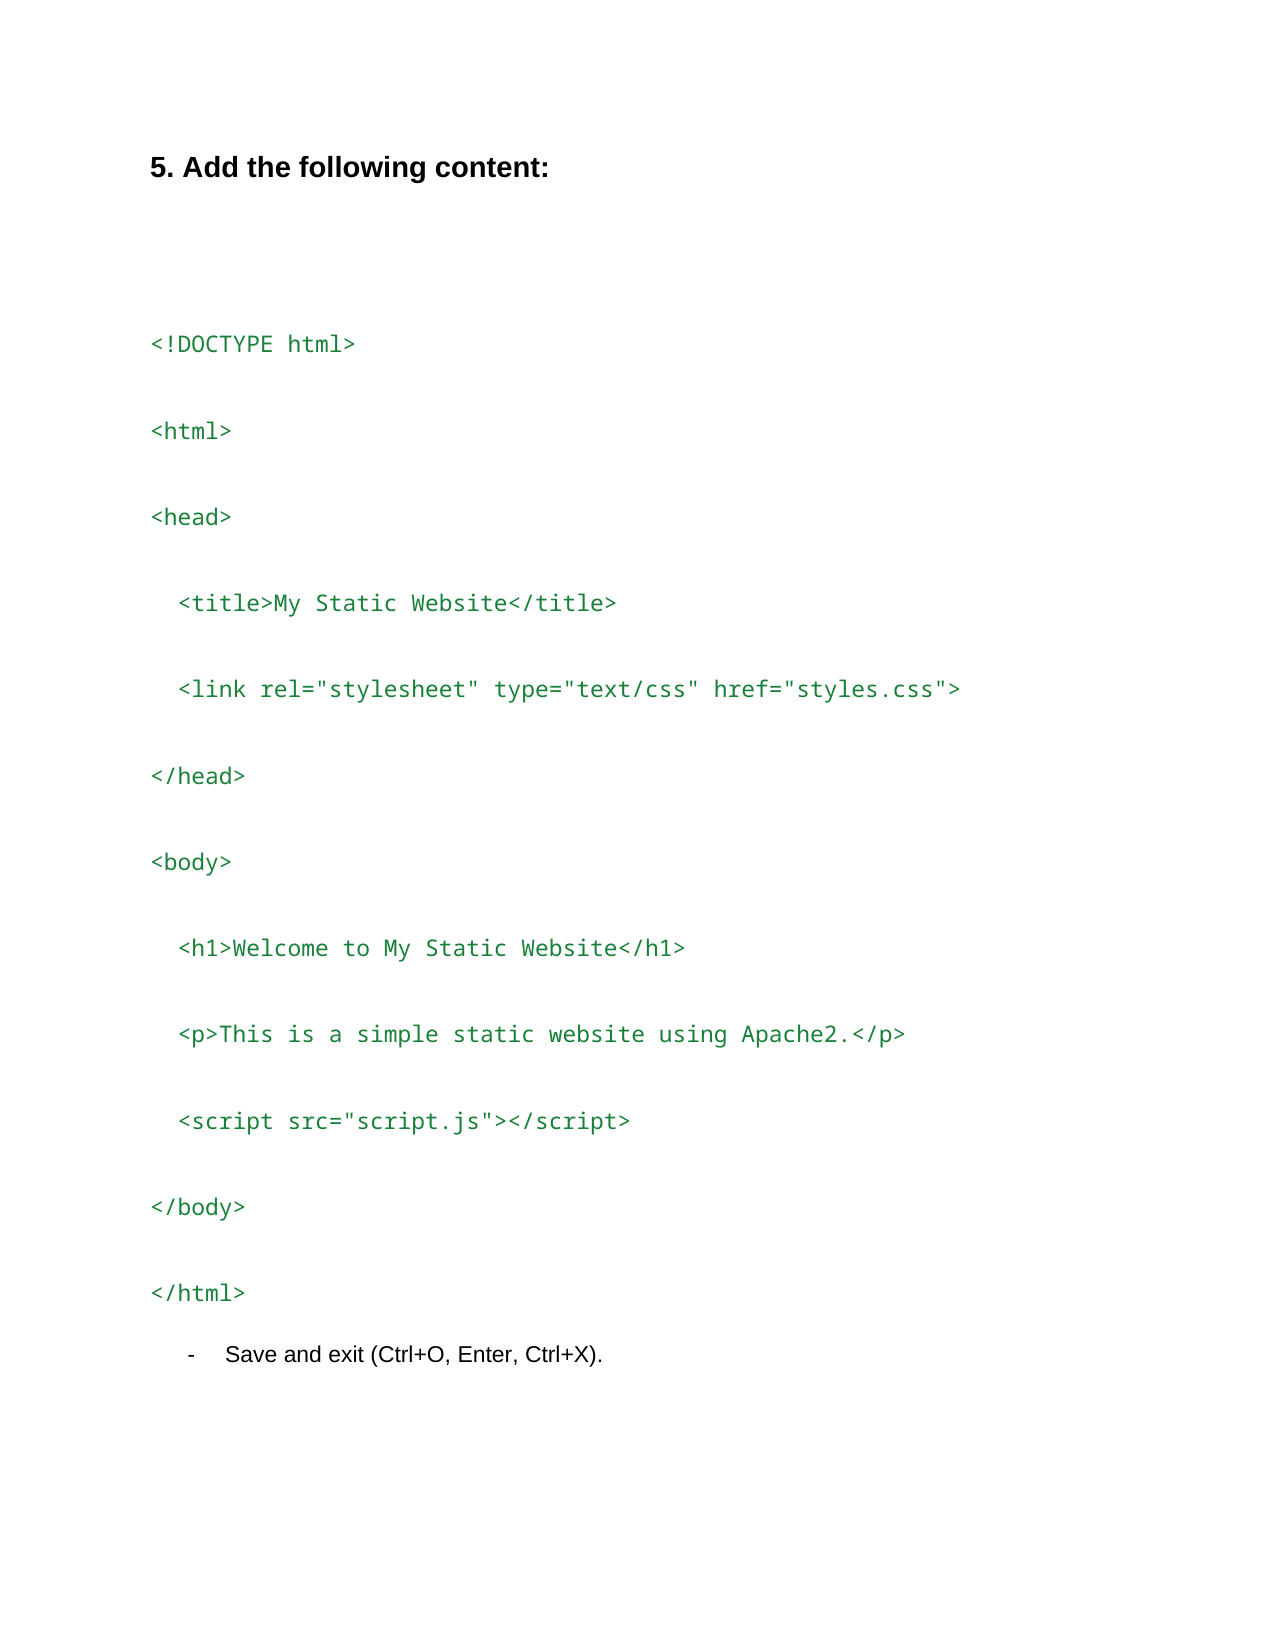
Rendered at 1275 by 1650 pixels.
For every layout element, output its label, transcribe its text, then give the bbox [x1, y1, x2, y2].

text <script src="script.js"></script> [150, 1104, 1125, 1136]
text </head> [150, 759, 1125, 791]
text <head> [150, 501, 1125, 532]
text <!DOCTYPE html> [150, 328, 1125, 359]
text <h1>Welcome to My Static Website</h1> [150, 932, 1125, 963]
text <body> [150, 846, 1125, 877]
list Save and exit (Ctrl+O, Enter, Ctrl+X). [187, 1338, 1125, 1369]
text </html> [150, 1277, 1125, 1308]
text <title>My Static Website</title> [150, 587, 1125, 618]
text 5. Add the following content: [150, 150, 1125, 183]
text </body> [150, 1191, 1125, 1222]
text <html> [150, 414, 1125, 446]
text <p>This is a simple static website using Apache2.</p> [150, 1018, 1125, 1049]
text <link rel="stylesheet" type="text/css" href="styles.css"> [150, 673, 1125, 704]
